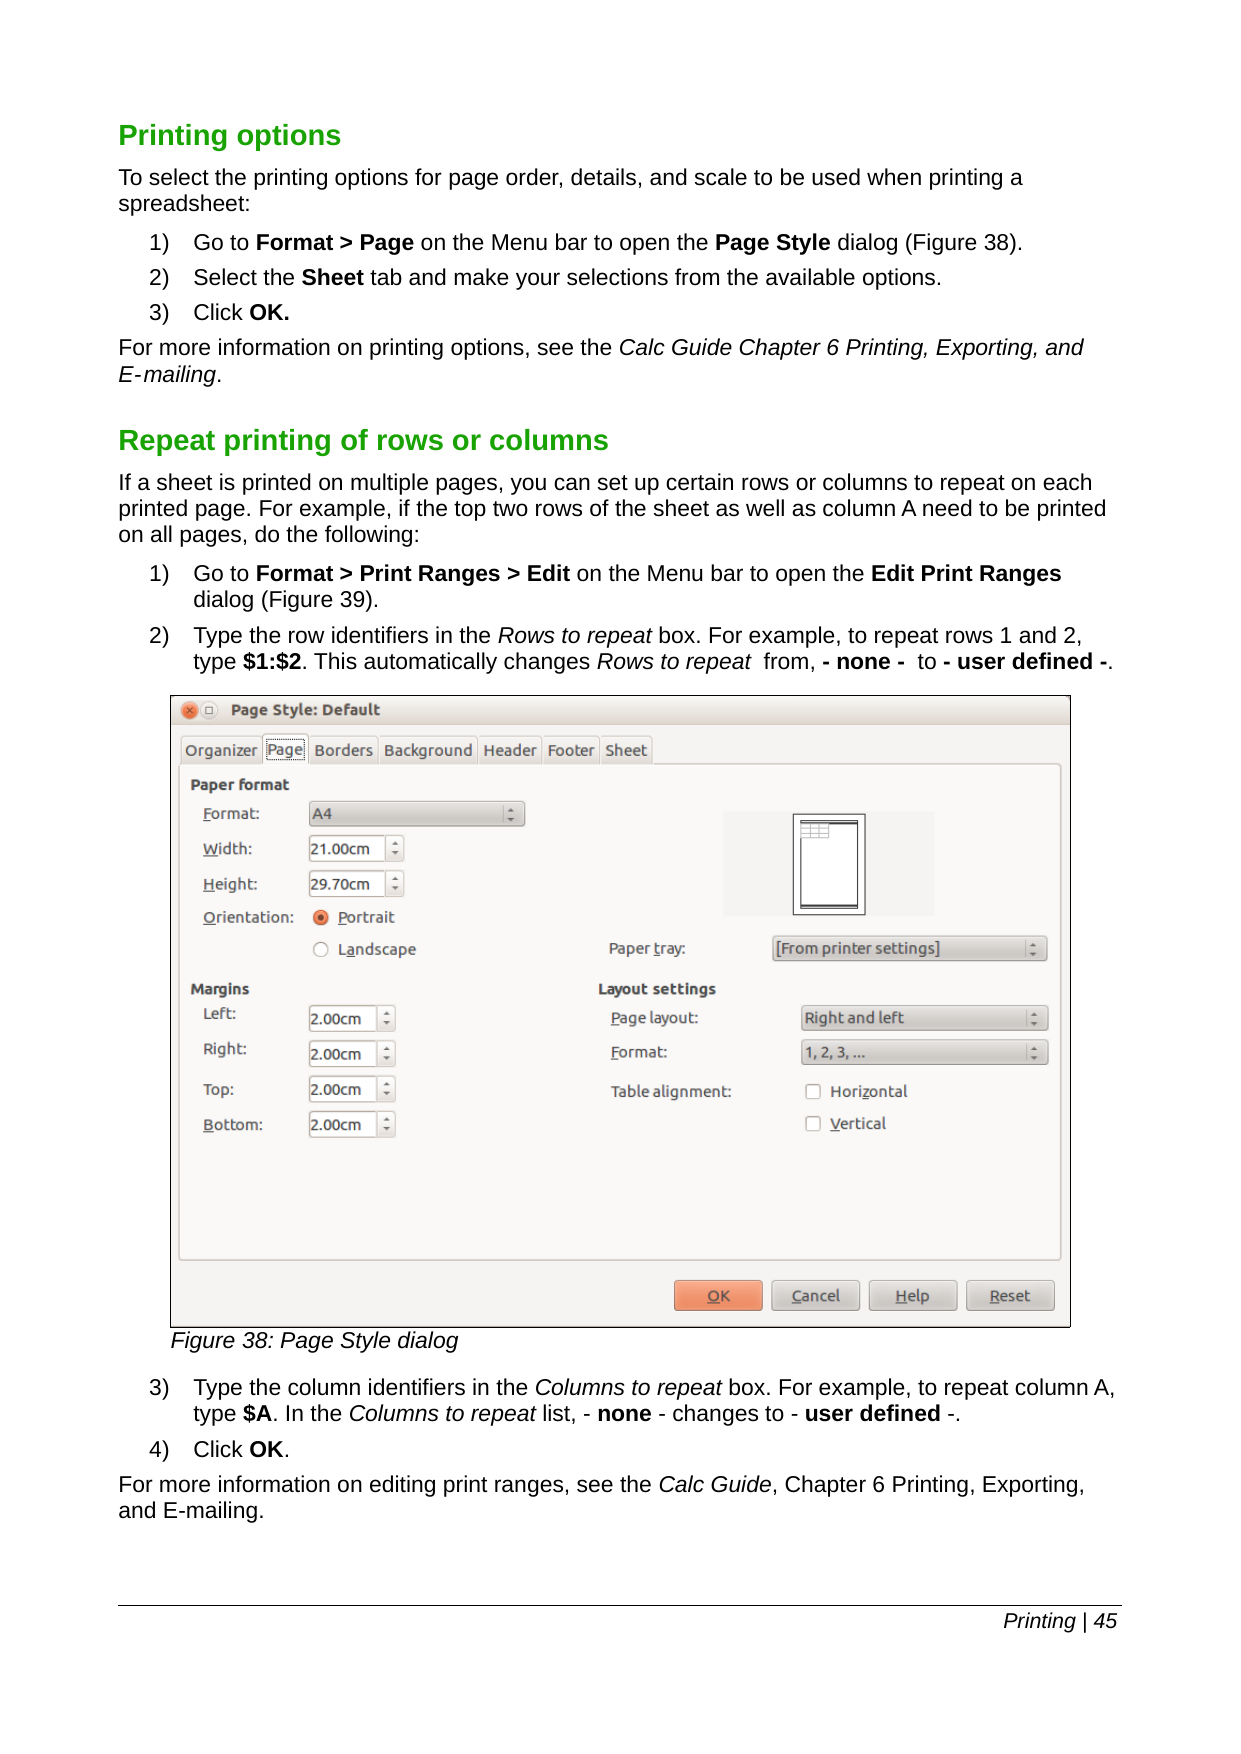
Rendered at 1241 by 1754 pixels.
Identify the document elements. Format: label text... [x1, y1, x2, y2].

list To select the printing options for page order, details, and scale to be used when printing a spreadsheet: [118, 163, 1122, 216]
list Go to Format > Print Ranges > Edit on the Menu bar to open the Edit Print Ranges dialog (Figure 39). [169, 560, 1122, 613]
list Go to Format > Page on the Menu bar to open the Page Style dialog (Figure 38). [169, 229, 1122, 255]
text For more information on printing options, see the Calc Guide Chapter 6 Printing, Exporting, and E‑mailing. [118, 334, 1122, 387]
text Figure 38: Page Style dialog [170, 1328, 1070, 1353]
text For more information on editing print ranges, see the Calc Guide, Chapter 6 Printing, Exporting, and E‑mailing. [118, 1471, 1122, 1523]
picture [171, 696, 1070, 1327]
list Select the Sheet tab and make your selections from the available options. [169, 264, 1122, 290]
subtitle Printing options [118, 118, 1122, 152]
list Type the row identifiers in the Rows to repeat box. For example, to repeat rows 1 and 2, type $1:$2. This automatically changes Rows to repeat from, - none - to - user defined -. [169, 622, 1122, 674]
list Type the column identifiers in the Columns to repeat box. For example, to repeat column A, type $A. In the Columns to repeat list, - none - changes to - user defined -. [169, 1374, 1122, 1427]
list Click OK. [169, 299, 1122, 325]
list Click OK. [169, 1436, 1122, 1462]
subtitle Repeat printing of rows or columns [118, 423, 1122, 457]
text If a sheet is printed on multiple pages, you can set up certain rows or columns to repeat on each printed page. For example, if the top two rows of the sheet as well as column A need to be printed on all pages, do the following: [118, 468, 1122, 547]
